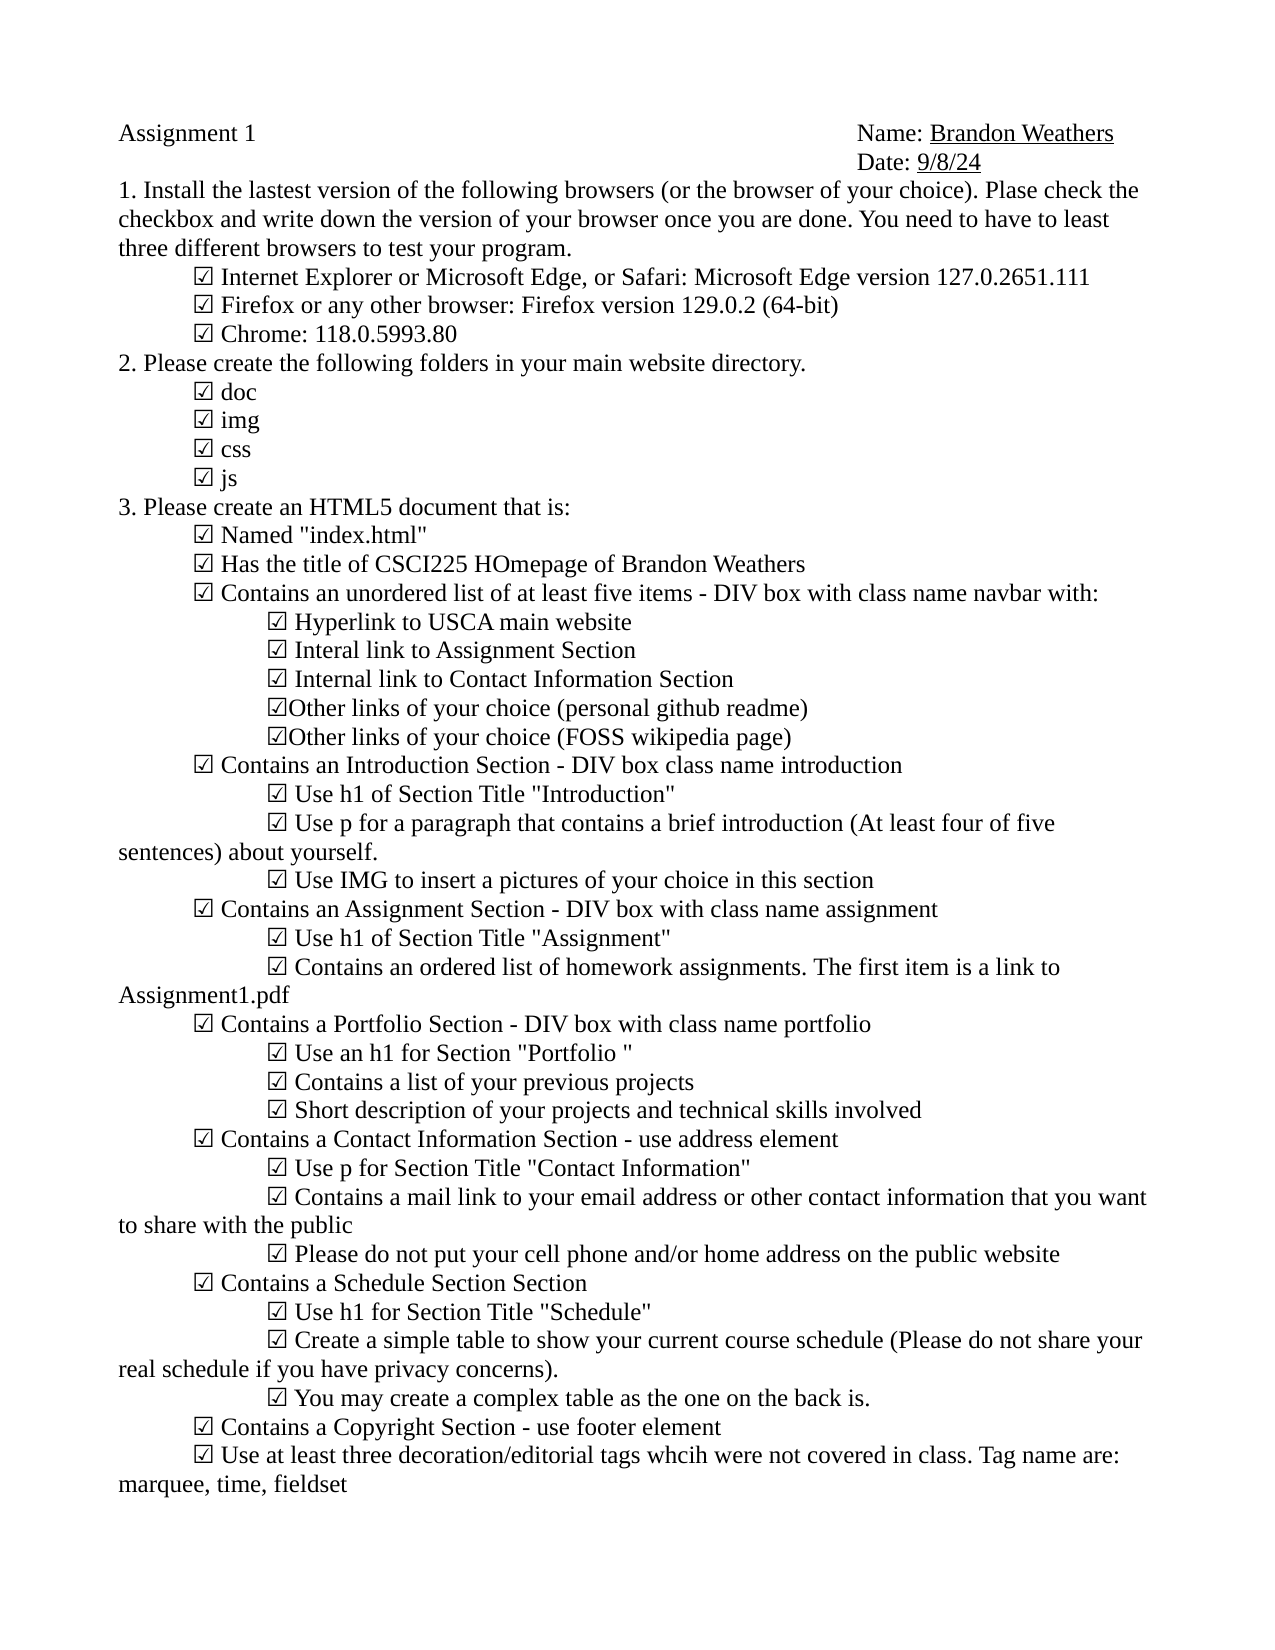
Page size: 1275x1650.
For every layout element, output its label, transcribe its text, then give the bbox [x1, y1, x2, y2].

text ☑ Internet Explorer or Microsoft Edge, or Safari: Microsoft Edge version 127.0.2651.111 [118, 262, 1157, 291]
text ☑ Contains an unordered list of at least five items - DIV box with class name navbar with: [118, 578, 1157, 607]
text ☑ Contains an ordered list of homework assignments. The first item is a link to Assignment1.pdf [118, 952, 1157, 1009]
text ☑ Contains an Assignment Section - DIV box with class name assignment [118, 894, 1157, 923]
text ☑ js [118, 463, 1157, 492]
text ☑ Chrome: 118.0.5993.80 [118, 319, 1157, 348]
text ☑ You may create a complex table as the one on the back is. [118, 1383, 1157, 1412]
text ☑ Contains a list of your previous projects [118, 1067, 1157, 1096]
text ☑ Contains a Portfolio Section - DIV box with class name portfolio [118, 1009, 1157, 1038]
text ☑Other links of your choice (personal github readme) [118, 693, 1157, 722]
text Assignment 1 Name: Brandon Weathers [118, 118, 1157, 147]
text ☑ Hyperlink to USCA main website [118, 607, 1157, 636]
text Date: 9/8/24 [118, 147, 1157, 176]
text ☑ Please do not put your cell phone and/or home address on the public website [118, 1239, 1157, 1268]
text ☑ doc [118, 377, 1157, 406]
text 2. Please create the following folders in your main website directory. [118, 348, 1157, 377]
text ☑ Use p for a paragraph that contains a brief introduction (At least four of five sentences) about yourself. [118, 808, 1157, 866]
text ☑ img [118, 406, 1157, 434]
text ☑Other links of your choice (FOSS wikipedia page) [118, 722, 1157, 751]
text ☑ Contains a Schedule Section Section [118, 1268, 1157, 1297]
text ☑ Contains a mail link to your email address or other contact information that you want to share with the public [118, 1182, 1157, 1239]
text ☑ Use h1 of Section Title "Introduction" [118, 779, 1157, 808]
text ☑ Has the title of CSCI225 HOmepage of Brandon Weathers [118, 549, 1157, 578]
text ☑ Named "index.html" [118, 521, 1157, 549]
text ☑ Use at least three decoration/editorial tags whcih were not covered in class. Tag name are: marquee, time, fieldset [118, 1441, 1157, 1498]
text ☑ Firefox or any other browser: Firefox version 129.0.2 (64-bit) [118, 291, 1157, 319]
text ☑ Interal link to Assignment Section [118, 636, 1157, 664]
text ☑ Use p for Section Title "Contact Information" [118, 1153, 1157, 1182]
text ☑ Contains an Introduction Section - DIV box class name introduction [118, 751, 1157, 779]
text ☑ Use IMG to insert a pictures of your choice in this section [118, 866, 1157, 894]
text ☑ Internal link to Contact Information Section [118, 664, 1157, 693]
text 3. Please create an HTML5 document that is: [118, 492, 1157, 521]
text ☑ Contains a Copyright Section - use footer element [118, 1412, 1157, 1441]
text ☑ Use h1 of Section Title "Assignment" [118, 923, 1157, 952]
text ☑ css [118, 434, 1157, 463]
text ☑ Contains a Contact Information Section - use address element [118, 1124, 1157, 1153]
text 1. Install the lastest version of the following browsers (or the browser of your choice). Plase check the checkbox and write down the version of your browser once you are done. You need to have to least three different browsers to test your program. [118, 176, 1157, 262]
text ☑ Use an h1 for Section "Portfolio " [118, 1038, 1157, 1067]
text ☑ Short description of your projects and technical skills involved [118, 1096, 1157, 1124]
text ☑ Create a simple table to show your current course schedule (Please do not share your real schedule if you have privacy concerns). [118, 1326, 1157, 1383]
text ☑ Use h1 for Section Title "Schedule" [118, 1297, 1157, 1326]
